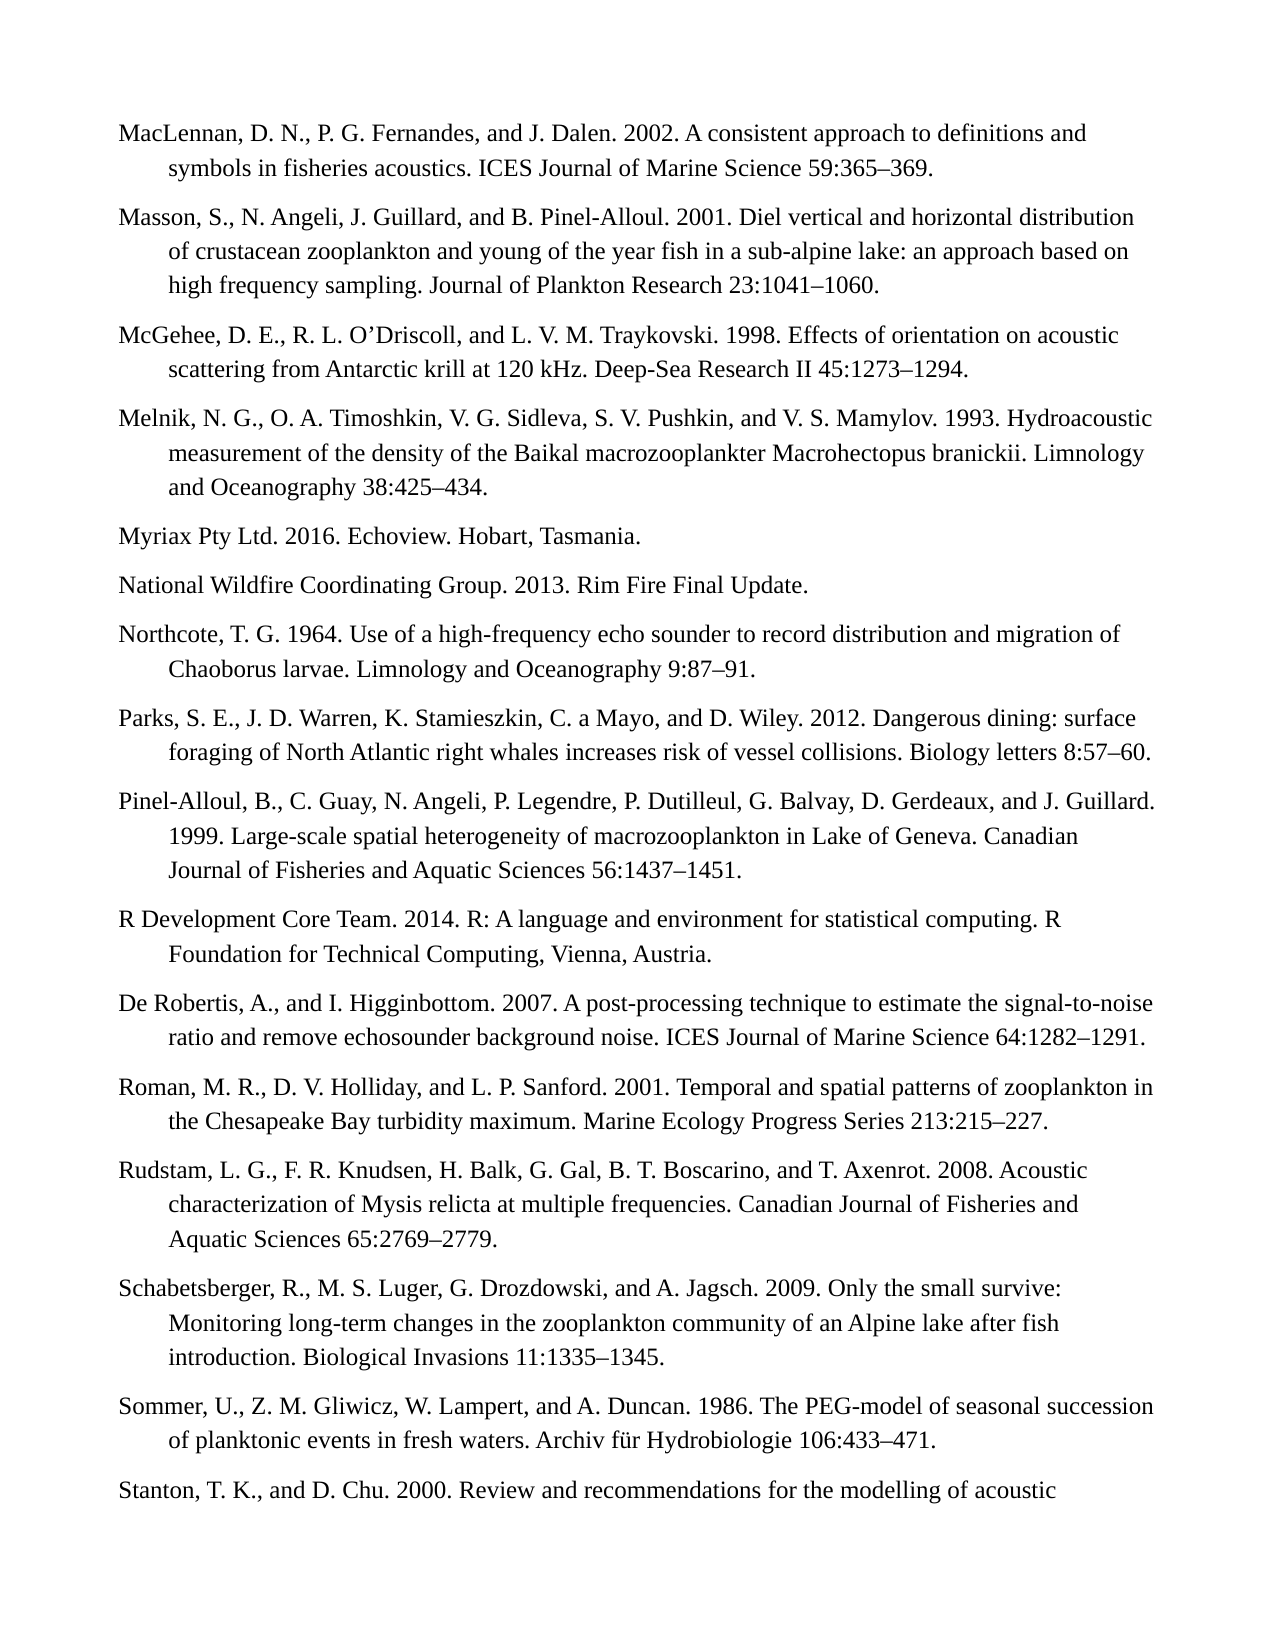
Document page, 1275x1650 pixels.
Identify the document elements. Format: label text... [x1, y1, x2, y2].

text MacLennan, D. N., P. G. Fernandes, and J. Dalen. 2002. A consistent approach to definitions and symbols in fisheries acoustics. ICES Journal of Marine Science 59:365–369. [118, 118, 1157, 181]
text Rudstam, L. G., F. R. Knudsen, H. Balk, G. Gal, B. T. Boscarino, and T. Axenrot. 2008. Acoustic characterization of Mysis relicta at multiple frequencies. Canadian Journal of Fisheries and Aquatic Sciences 65:2769–2779. [118, 1155, 1157, 1253]
text McGehee, D. E., R. L. O’Driscoll, and L. V. M. Traykovski. 1998. Effects of orientation on acoustic scattering from Antarctic krill at 120 kHz. Deep-Sea Research II 45:1273–1294. [118, 320, 1157, 383]
text Pinel-Alloul, B., C. Guay, N. Angeli, P. Legendre, P. Dutilleul, G. Balvay, D. Gerdeaux, and J. Guillard. 1999. Large-scale spatial heterogeneity of macrozooplankton in Lake of Geneva. Canadian Journal of Fisheries and Aquatic Sciences 56:1437–1451. [118, 786, 1157, 884]
text National Wildfire Coordinating Group. 2013. Rim Fire Final Update. [118, 570, 1157, 599]
text Masson, S., N. Angeli, J. Guillard, and B. Pinel-Alloul. 2001. Diel vertical and horizontal distribution of crustacean zooplankton and young of the year fish in a sub-alpine lake: an approach based on high frequency sampling. Journal of Plankton Research 23:1041–1060. [118, 202, 1157, 299]
text Schabetsberger, R., M. S. Luger, G. Drozdowski, and A. Jagsch. 2009. Only the small survive: Monitoring long-term changes in the zooplankton community of an Alpine lake after fish introduction. Biological Invasions 11:1335–1345. [118, 1273, 1157, 1371]
text Parks, S. E., J. D. Warren, K. Stamieszkin, C. a Mayo, and D. Wiley. 2012. Dangerous dining: surface foraging of North Atlantic right whales increases risk of vessel collisions. Biology letters 8:57–60. [118, 703, 1157, 766]
text Melnik, N. G., O. A. Timoshkin, V. G. Sidleva, S. V. Pushkin, and V. S. Mamylov. 1993. Hydroacoustic measurement of the density of the Baikal macrozooplankter Macrohectopus branickii. Limnology and Oceanography 38:425–434. [118, 403, 1157, 501]
text Sommer, U., Z. M. Gliwicz, W. Lampert, and A. Duncan. 1986. The PEG-model of seasonal succession of planktonic events in fresh waters. Archiv für Hydrobiologie 106:433–471. [118, 1391, 1157, 1454]
text R Development Core Team. 2014. R: A language and environment for statistical computing. R Foundation for Technical Computing, Vienna, Austria. [118, 904, 1157, 968]
text Roman, M. R., D. V. Holliday, and L. P. Sanford. 2001. Temporal and spatial patterns of zooplankton in the Chesapeake Bay turbidity maximum. Marine Ecology Progress Series 213:215–227. [118, 1072, 1157, 1135]
text De Robertis, A., and I. Higginbottom. 2007. A post-processing technique to estimate the signal-to-noise ratio and remove echosounder background noise. ICES Journal of Marine Science 64:1282–1291. [118, 988, 1157, 1051]
text Myriax Pty Ltd. 2016. Echoview. Hobart, Tasmania. [118, 521, 1157, 550]
text Northcote, T. G. 1964. Use of a high-frequency echo sounder to record distribution and migration of Chaoborus larvae. Limnology and Oceanography 9:87–91. [118, 619, 1157, 683]
text Stanton, T. K., and D. Chu. 2000. Review and recommendations for the modelling of acoustic [118, 1475, 1157, 1503]
